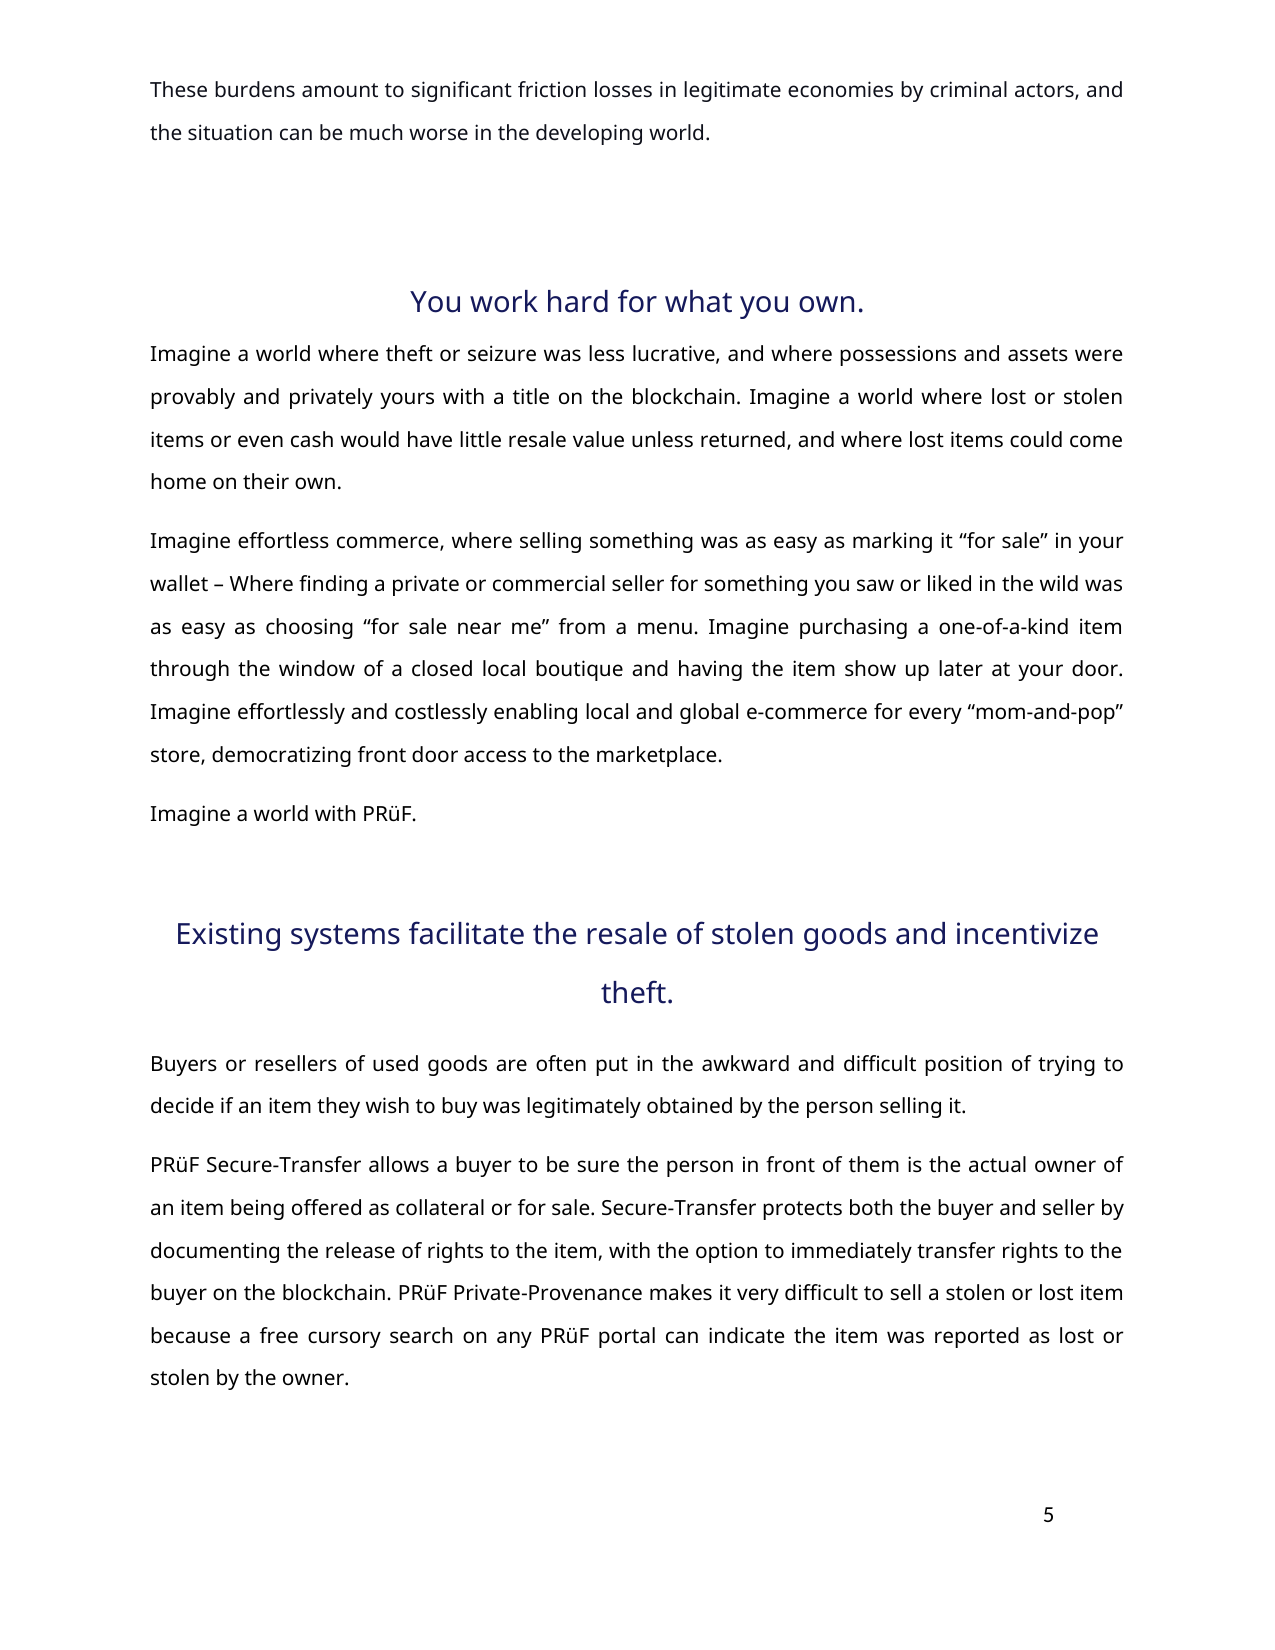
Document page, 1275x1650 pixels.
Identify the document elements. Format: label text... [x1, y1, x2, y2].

text These burdens amount to significant friction losses in legitimate economies by criminal actors, and the situation can be much worse in the developing world. [150, 75, 1125, 146]
text Imagine effortless commerce, where selling something was as easy as marking it “for sale” in your wallet – Where finding a private or commercial seller for something you saw or liked in the wild was as easy as choosing “for sale near me” from a menu. Imagine purchasing a one-of-a-kind item through the window of a closed local boutique and having the item show up later at your door. Imagine effortlessly and costlessly enabling local and global e-commerce for every “mom-and-pop” store, democratizing front door access to the marketplace. [150, 527, 1125, 768]
text Imagine a world with PRüF. [150, 799, 1125, 827]
text Buyers or resellers of used goods are often put in the awkward and difficult position of trying to decide if an item they wish to buy was legitimately obtained by the person selling it. [150, 1049, 1125, 1120]
text Imagine a world where theft or seizure was less lucrative, and where possessions and assets were provably and privately yours with a title on the blockchain. Imagine a world where lost or stolen items or even cash would have little resale value unless returned, and where lost items could come home on their own. [150, 339, 1125, 496]
text You work hard for what you own. [150, 282, 1125, 321]
text PRüF Secure-Transfer allows a buyer to be sure the person in front of them is the actual owner of an item being offered as collateral or for sale. Secure-Transfer protects both the buyer and seller by documenting the release of rights to the item, with the option to immediately transfer rights to the buyer on the blockchain. PRüF Private-Provenance makes it very difficult to sell a stolen or lost item because a free cursory search on any PRüF portal can indicate the item was reported as lost or stolen by the owner. [150, 1151, 1125, 1392]
text Existing systems facilitate the resale of stolen goods and incentivize theft. [150, 913, 1125, 1012]
